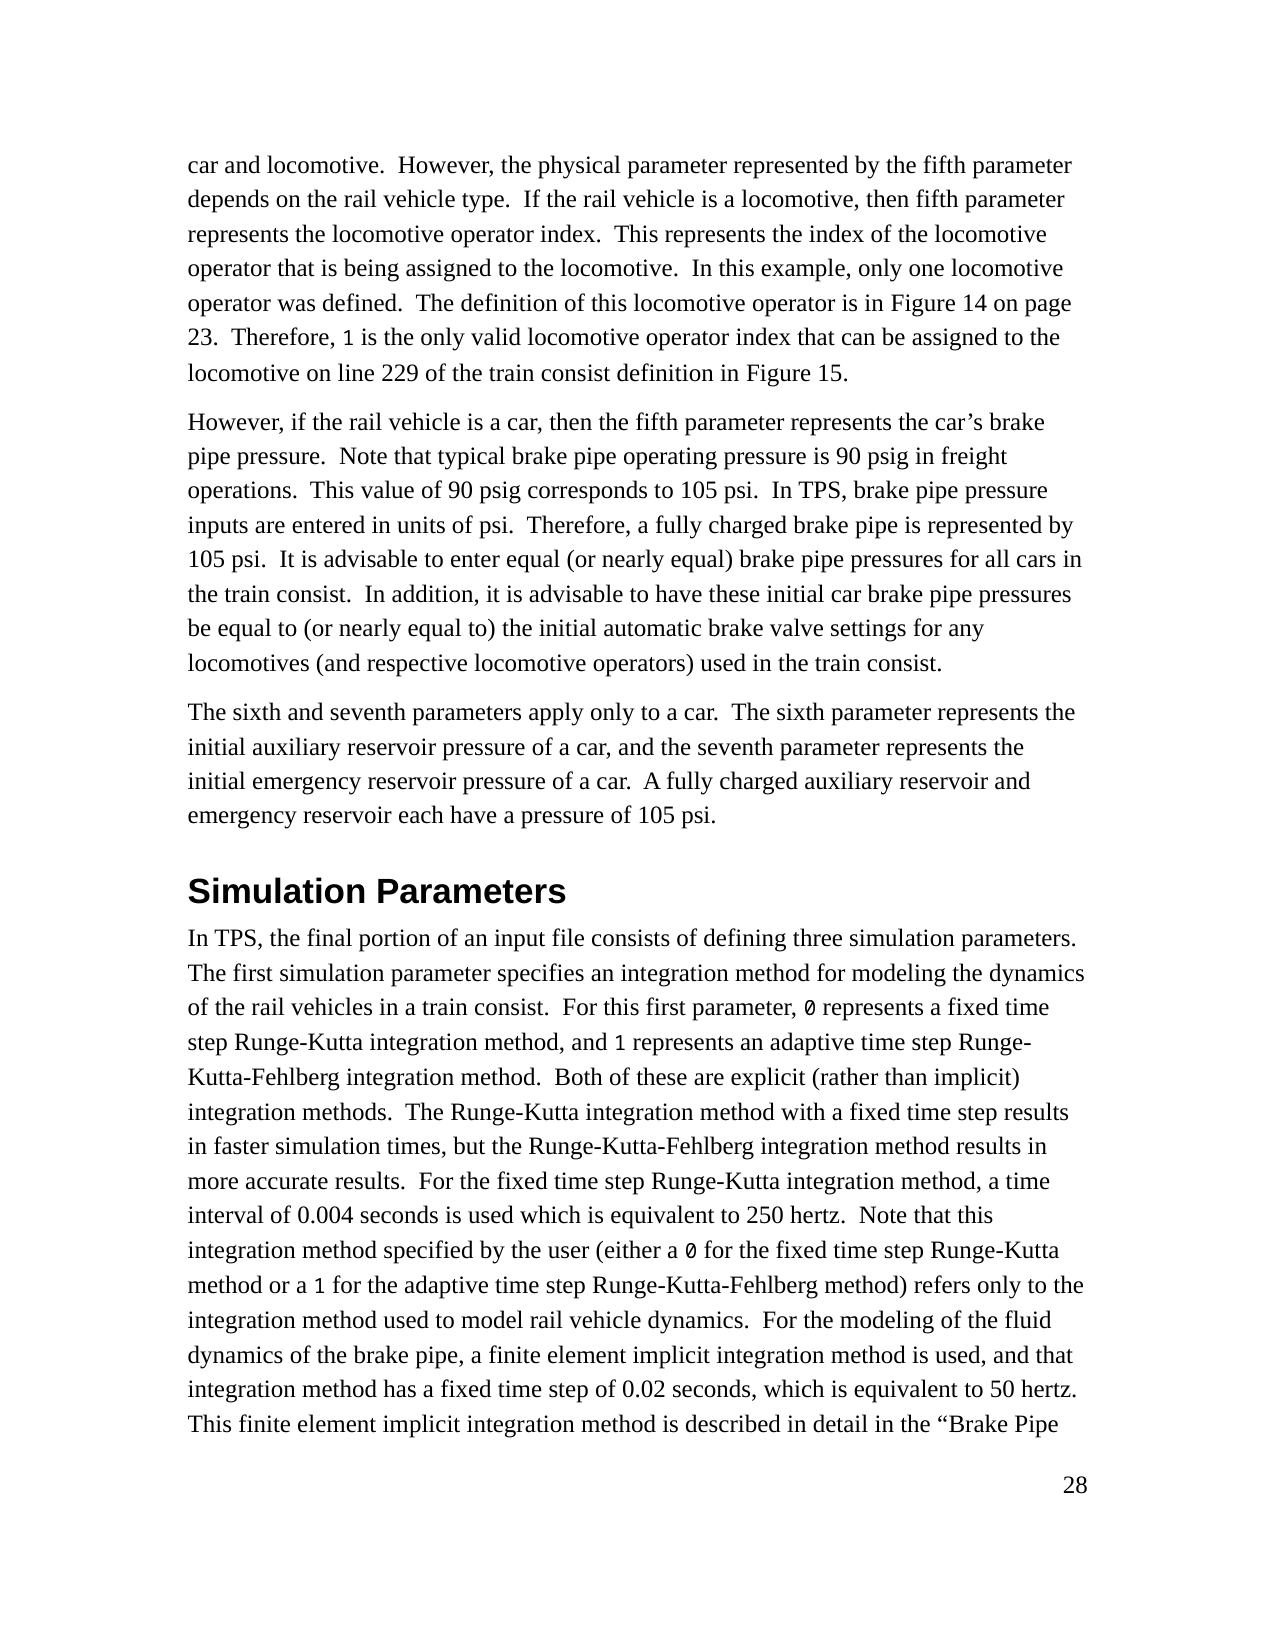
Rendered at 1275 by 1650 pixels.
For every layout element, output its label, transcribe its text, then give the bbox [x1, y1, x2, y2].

text car and locomotive. However, the physical parameter represented by the fifth parameter depends on the rail vehicle type. If the rail vehicle is a locomotive, then fifth parameter represents the locomotive operator index. This represents the index of the locomotive operator that is being assigned to the locomotive. In this example, only one locomotive operator was defined. The definition of this locomotive operator is in Figure 14 on page 23. Therefore, 1 is the only valid locomotive operator index that can be assigned to the locomotive on line 229 of the train consist definition in Figure 15. [187, 150, 1087, 386]
subtitle Simulation Parameters [187, 870, 1087, 911]
text In TPS, the final portion of an input file consists of defining three simulation parameters. The first simulation parameter specifies an integration method for modeling the dynamics of the rail vehicles in a train consist. For this first parameter, 0 represents a fixed time step Runge-Kutta integration method, and 1 represents an adaptive time step Runge-Kutta-Fehlberg integration method. Both of these are explicit (rather than implicit) integration methods. The Runge-Kutta integration method with a fixed time step results in faster simulation times, but the Runge-Kutta-Fehlberg integration method results in more accurate results. For the fixed time step Runge-Kutta integration method, a time interval of 0.004 seconds is used which is equivalent to 250 hertz. Note that this integration method specified by the user (either a 0 for the fixed time step Runge-Kutta method or a 1 for the adaptive time step Runge-Kutta-Fehlberg method) refers only to the integration method used to model rail vehicle dynamics. For the modeling of the fluid dynamics of the brake pipe, a finite element implicit integration method is used, and that integration method has a fixed time step of 0.02 seconds, which is equivalent to 50 hertz. This finite element implicit integration method is described in detail in the “Brake Pipe Model” section beginning on page 91. [187, 923, 1087, 1437]
text However, if the rail vehicle is a car, then the fifth parameter represents the car’s brake pipe pressure. Note that typical brake pipe operating pressure is 90 psig in freight operations. This value of 90 psig corresponds to 105 psi. In TPS, brake pipe pressure inputs are entered in units of psi. Therefore, a fully charged brake pipe is represented by 105 psi. It is advisable to enter equal (or nearly equal) brake pipe pressures for all cars in the train consist. In addition, it is advisable to have these initial car brake pipe pressures be equal to (or nearly equal to) the initial automatic brake valve settings for any locomotives (and respective locomotive operators) used in the train consist. [187, 407, 1087, 677]
text The sixth and seventh parameters apply only to a car. The sixth parameter represents the initial auxiliary reservoir pressure of a car, and the seventh parameter represents the initial emergency reservoir pressure of a car. A fully charged auxiliary reservoir and emergency reservoir each have a pressure of 105 psi. [187, 697, 1087, 829]
